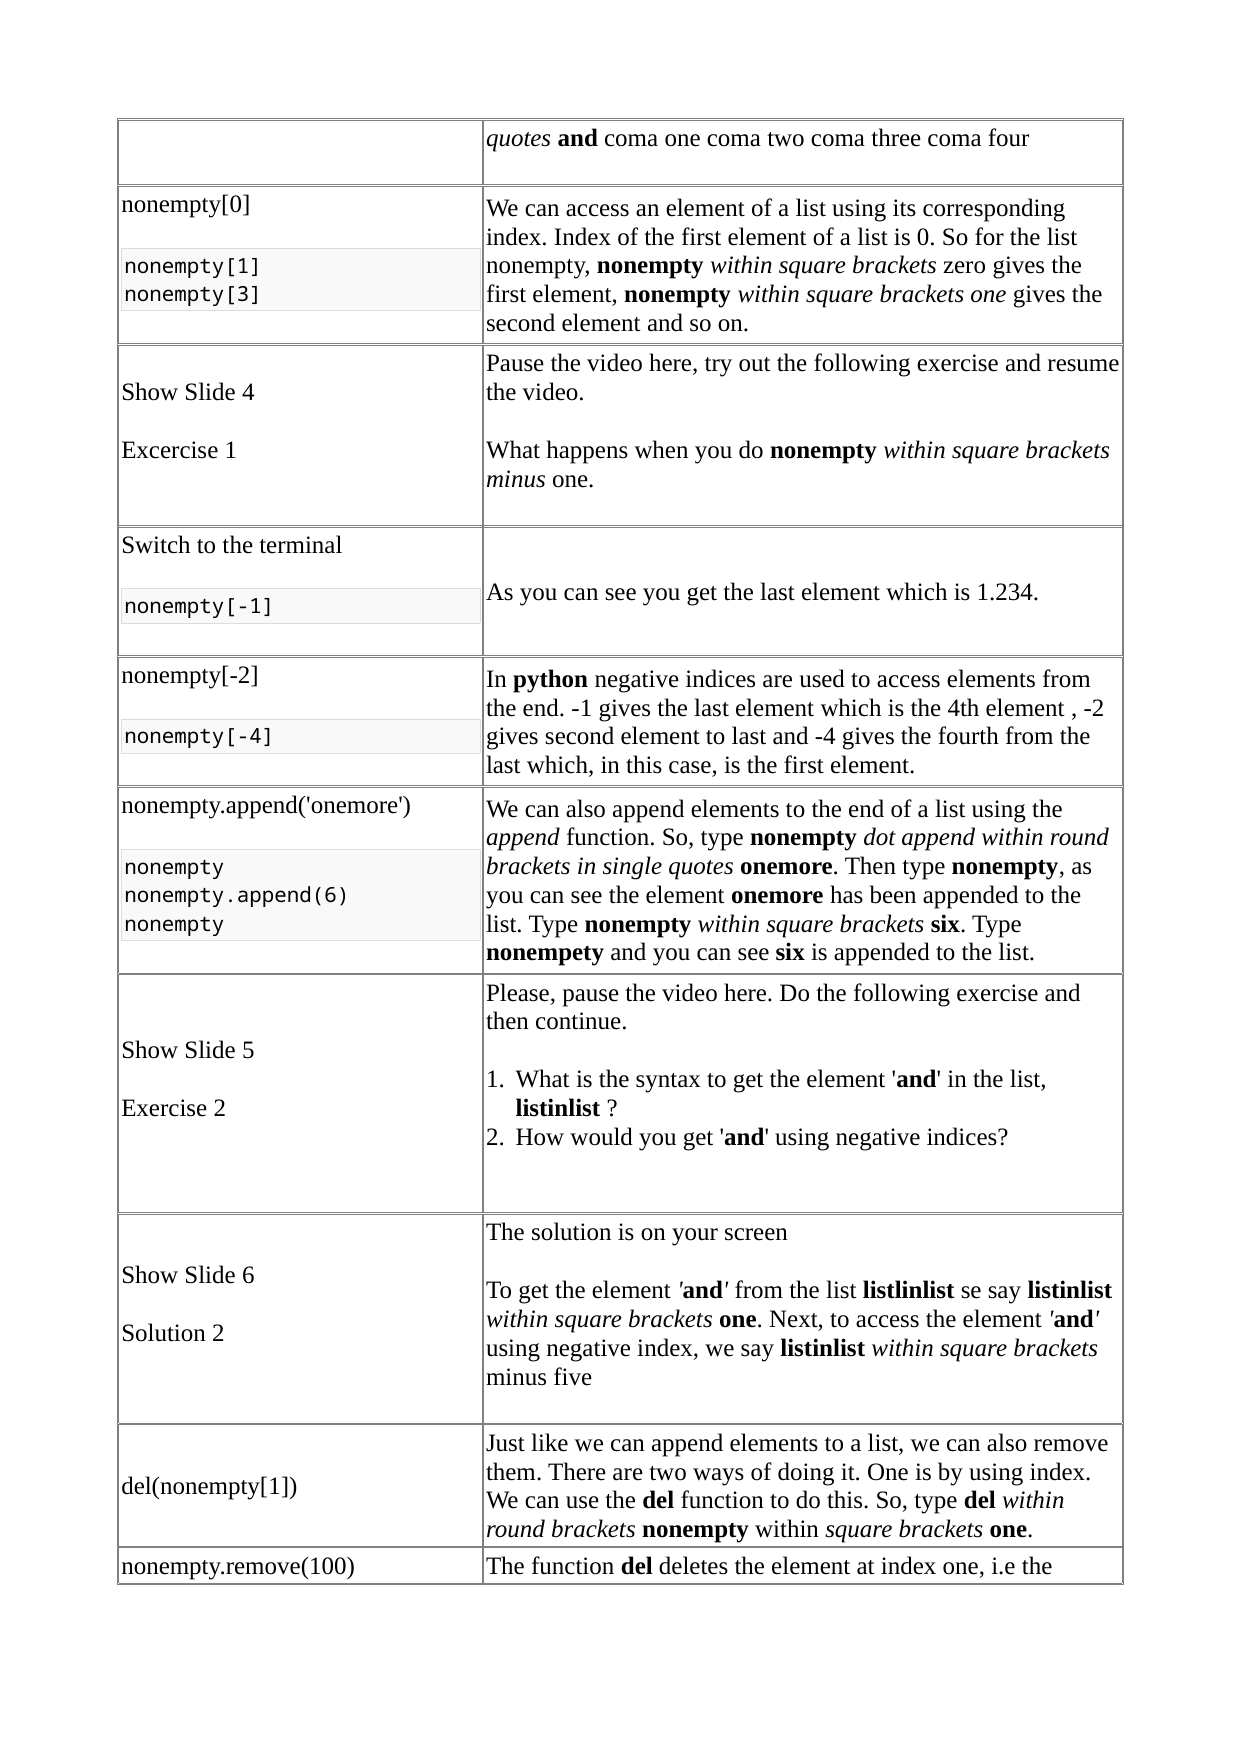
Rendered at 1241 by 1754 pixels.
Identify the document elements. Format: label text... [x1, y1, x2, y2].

table_cell The function del deletes the element at index one, i.e the [484, 1548, 1122, 1582]
table_cell The solution is on your screen To get the element 'and' from the list listlinlist se say listinlist within square brackets one. Next, to access the element 'and' using negative index, we say listinlist within square brackets minus five [484, 1215, 1122, 1423]
table_cell del(nonempty[1]) [119, 1425, 482, 1546]
table_cell We can also append elements to the end of a list using the append function. So, type nonempty dot append within round brackets in single quotes onemore. Then type nonempty, as you can see the element onemore has been appended to the list. Type nonempty within square brackets six. Type nonempety and you can see six is appended to the list. [484, 788, 1122, 972]
table_cell We can access an element of a list using its corresponding index. Index of the first element of a list is 0. So for the list nonempty, nonempty within square brackets zero gives the first element, nonempty within square brackets one gives the second element and so on. [484, 187, 1122, 343]
table_cell Switch to the terminal nonempty[-1] [119, 528, 482, 655]
table_cell Show Slide 6 Solution 2 [119, 1215, 482, 1423]
table_cell nonempty.remove(100) [119, 1548, 482, 1582]
table_cell quotes and coma one coma two coma three coma four [484, 121, 1122, 184]
table_cell In python negative indices are used to access elements from the end. -1 gives the last element which is the 4th element , -2 gives second element to last and -4 gives the fourth from the last which, in this case, is the first element. [484, 658, 1122, 785]
table_cell Show Slide 5 Exercise 2 [119, 975, 482, 1212]
table_cell Show Slide 4 Excercise 1 [119, 346, 482, 525]
table_cell Pause the video here, try out the following exercise and resume the video. What happens when you do nonempty within square brackets minus one. [484, 346, 1122, 525]
table_cell [119, 121, 482, 184]
table_cell nonempty.append('onemore') nonempty nonempty.append(6) nonempty [119, 788, 482, 972]
table_cell Please, pause the video here. Do the following exercise and then continue. What is the syntax to get the element 'and' in the list, listinlist ? How would you get 'and' using negative indices? [484, 975, 1122, 1212]
table_cell Just like we can append elements to a list, we can also remove them. There are two ways of doing it. One is by using index. We can use the del function to do this. So, type del within round brackets nonempty within square brackets one. [484, 1425, 1122, 1546]
table_cell nonempty[0] nonempty[1] nonempty[3] [119, 187, 482, 343]
table_cell nonempty[-2] nonempty[-4] [119, 658, 482, 785]
table_cell As you can see you get the last element which is 1.234. [484, 528, 1122, 655]
